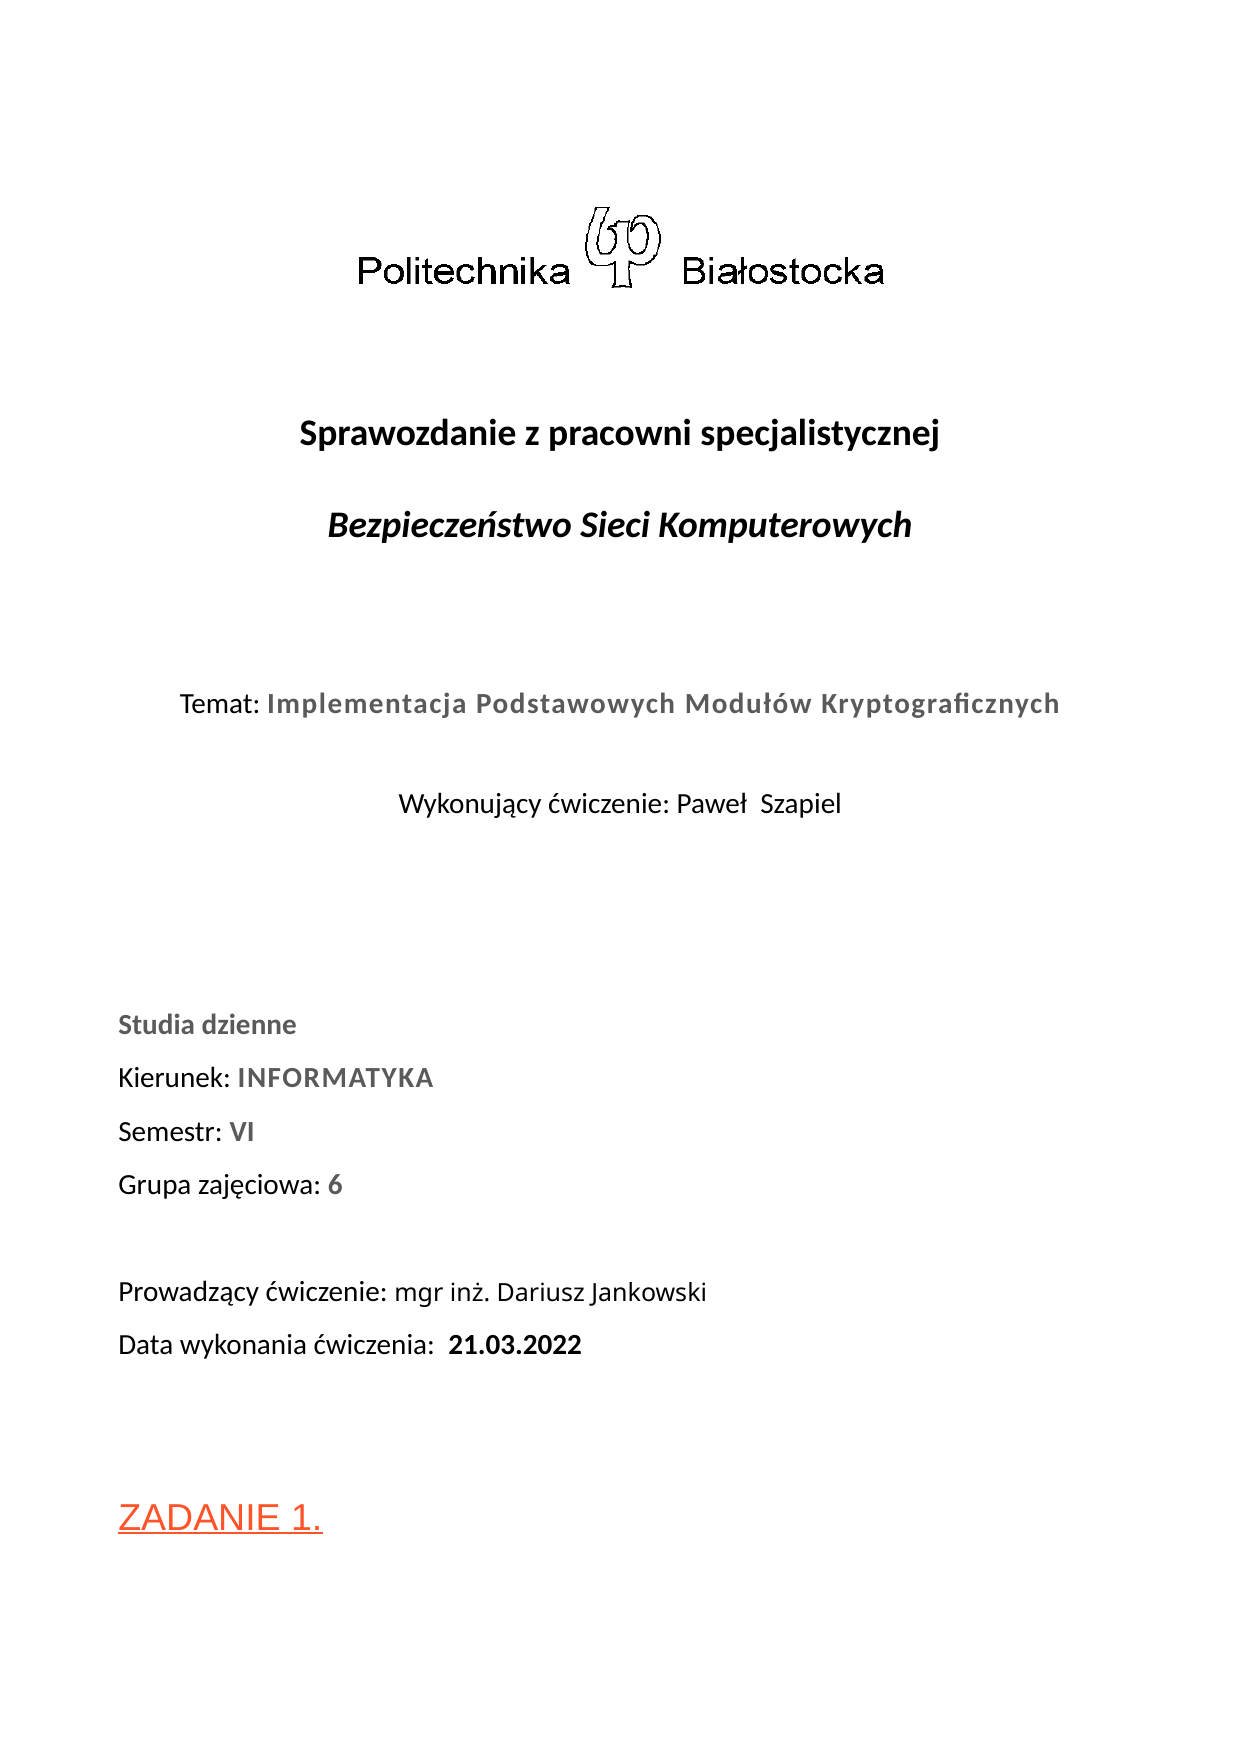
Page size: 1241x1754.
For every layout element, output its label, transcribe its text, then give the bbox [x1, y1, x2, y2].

text Temat: Implementacja Podstawowych Modułów Kryptograficznych [118, 685, 1122, 721]
text Grupa zajęciowa: 6 [118, 1166, 1122, 1202]
text Semestr: VI [118, 1113, 1122, 1148]
text Sprawozdanie z pracowni specjalistycznej [118, 409, 1122, 455]
text Prowadzący ćwiczenie: mgr inż. Dariusz Jankowski [118, 1273, 1122, 1309]
text Wykonujący ćwiczenie: Paweł Szapiel [118, 785, 1122, 820]
text ZADANIE 1. [118, 1495, 1122, 1538]
picture [325, 207, 916, 352]
text Studia dzienne [118, 1006, 1122, 1041]
text Data wykonania ćwiczenia: 21.03.2022 [118, 1326, 1122, 1362]
text Kierunek: INFORMATYKA [118, 1059, 1122, 1095]
text Bezpieczeństwo Sieci Komputerowych [118, 501, 1122, 547]
